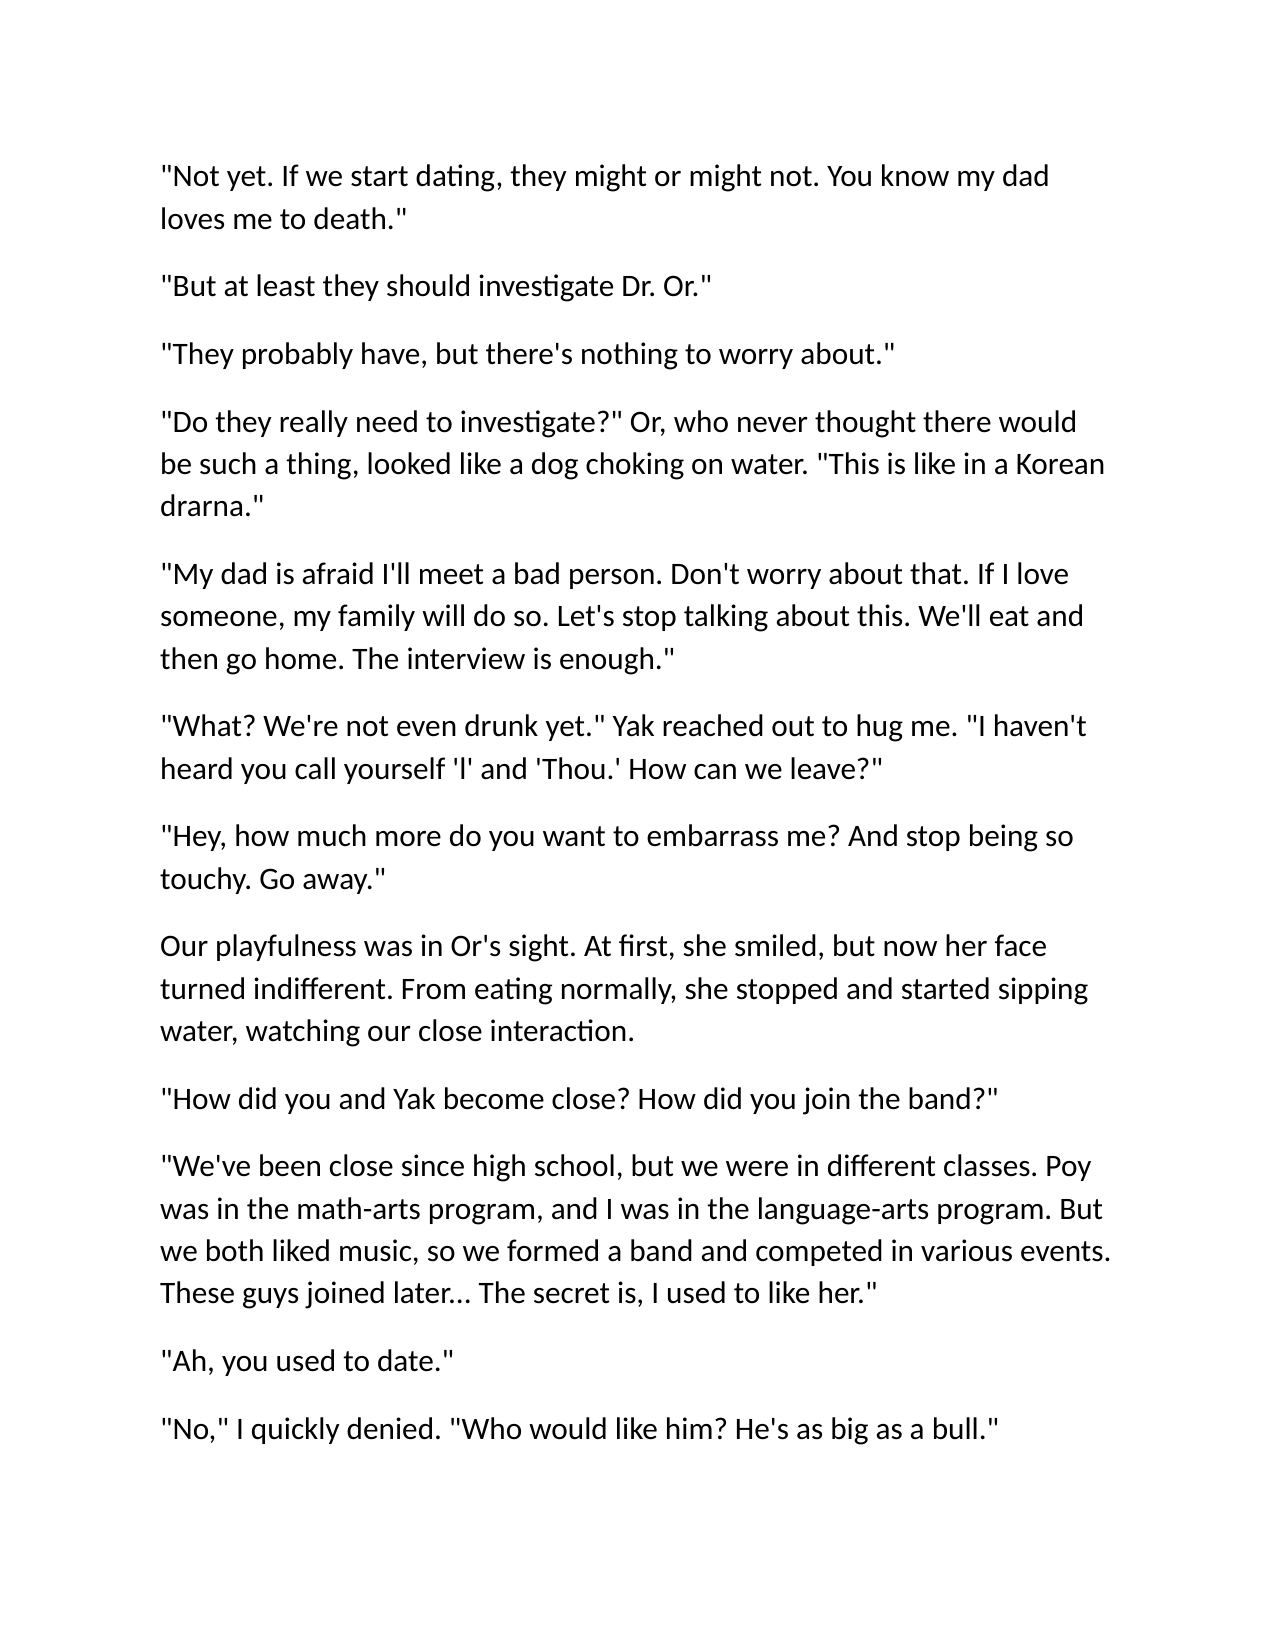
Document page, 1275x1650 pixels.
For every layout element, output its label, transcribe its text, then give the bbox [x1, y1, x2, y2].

text "How did you and Yak become close? How did you join the band?" [160, 1079, 1113, 1117]
text "My dad is afraid I'll meet a bad person. Don't worry about that. If I love someone, my family will do so. Let's stop talking about this. We'll eat and then go home. The interview is enough." [160, 554, 1113, 677]
text "What? We're not even drunk yet." Yak reached out to hug me. "I haven't heard you call yourself 'l' and 'Thou.' How can we leave?" [160, 706, 1113, 787]
text Our playfulness was in Or's sight. At first, she smiled, but now her face turned indifferent. From eating normally, she stopped and started sipping water, watching our close interaction. [160, 926, 1113, 1049]
text "Not yet. If we start dating, they might or might not. You know my dad loves me to death." [160, 156, 1113, 237]
text "Do they really need to investigate?" Or, who never thought there would be such a thing, looked like a dog choking on water. "This is like in a Korean drarna." [160, 402, 1113, 524]
text "Ah, you used to date." [160, 1341, 1113, 1379]
text "But at least they should investigate Dr. Or." [160, 266, 1113, 304]
text "No," I quickly denied. "Who would like him? He's as big as a bull." [160, 1409, 1113, 1447]
text "They probably have, but there's nothing to worry about." [160, 334, 1113, 372]
text "Hey, how much more do you want to embarrass me? And stop being so touchy. Go away." [160, 816, 1113, 897]
text "We've been close since high school, but we were in different classes. Poy was in the math-arts program, and I was in the language-arts program. But we both liked music, so we formed a band and competed in various events. These guys joined later... The secret is, I used to like her." [160, 1146, 1113, 1311]
